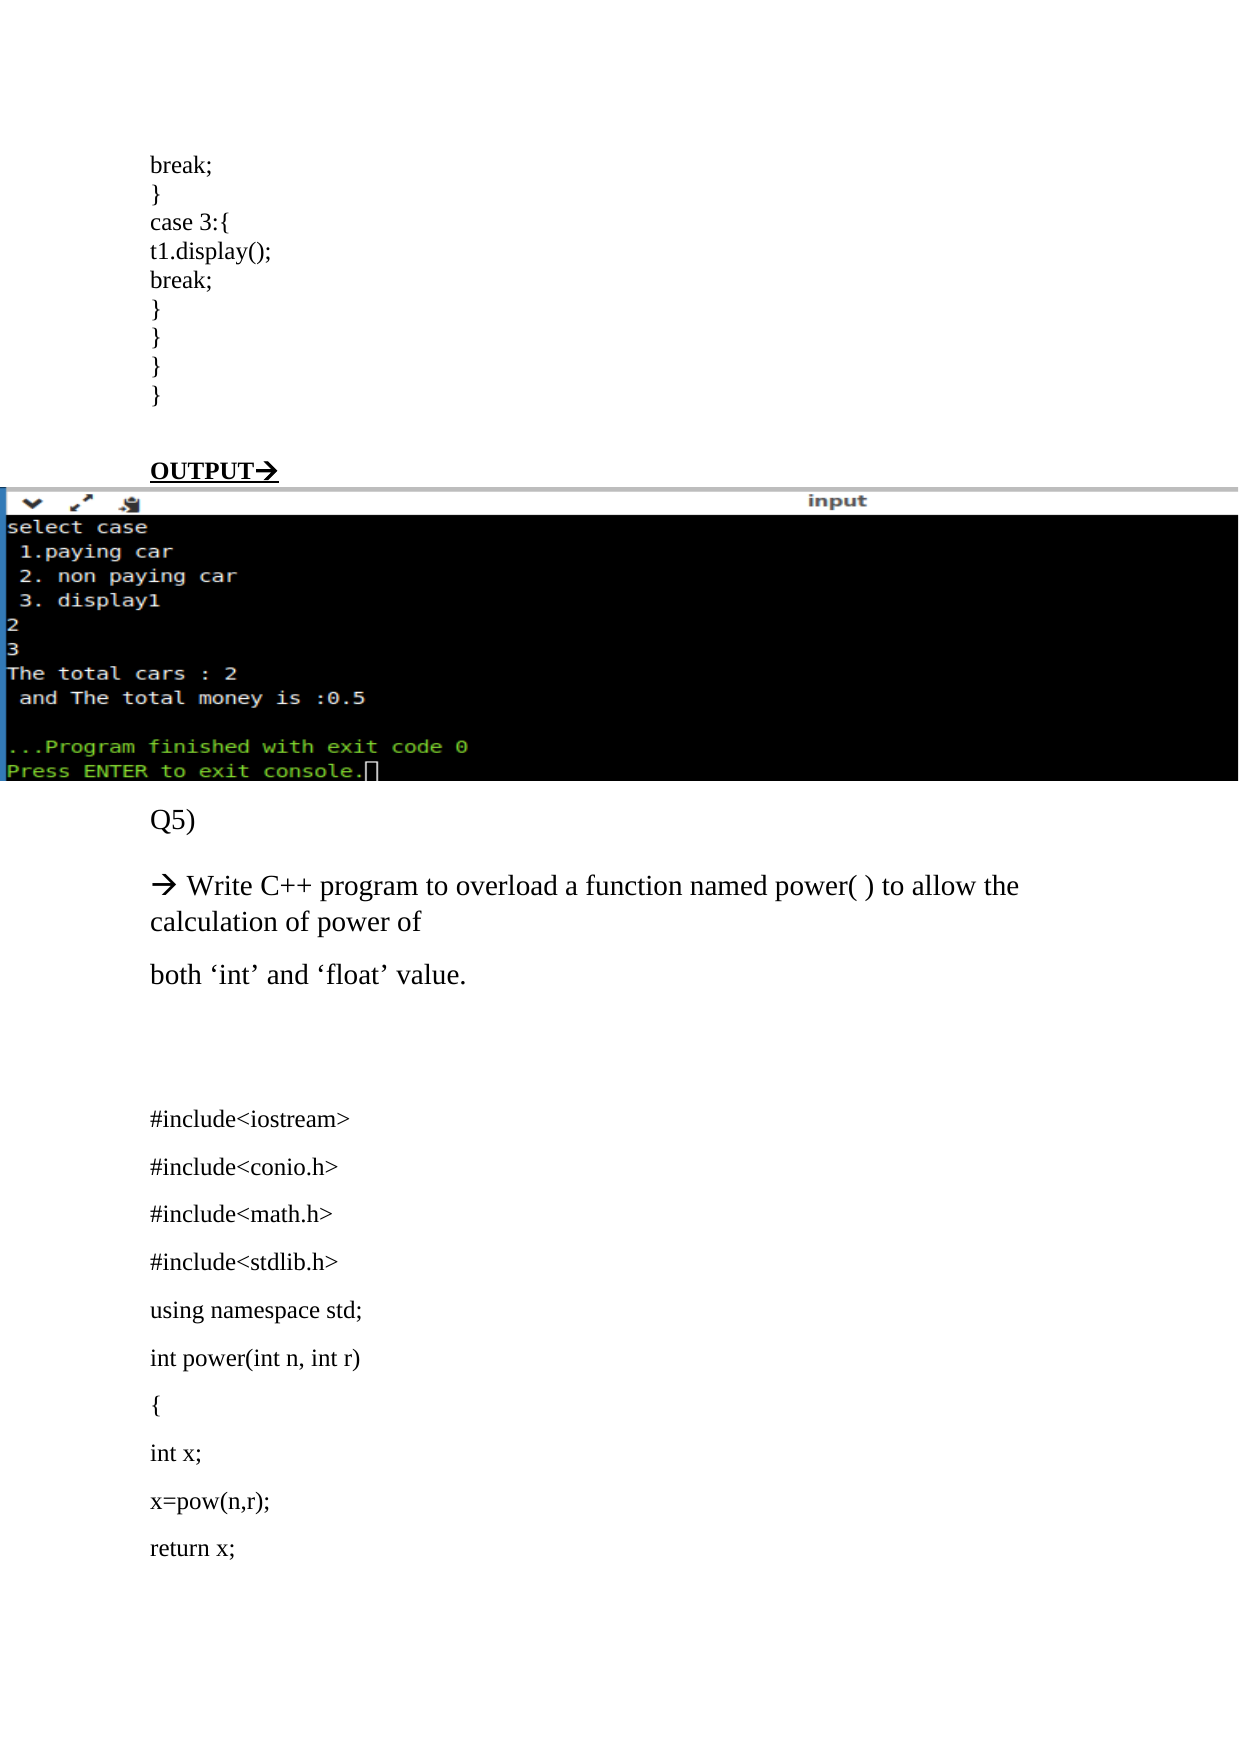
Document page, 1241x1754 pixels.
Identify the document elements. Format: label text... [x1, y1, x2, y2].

text #include<math.h> [150, 1199, 1090, 1228]
text } [150, 351, 1090, 380]
text both ‘int’ and ‘float’ value. [150, 957, 1090, 990]
text break; [150, 150, 1090, 179]
text int power(int n, int r) [150, 1343, 1090, 1371]
text int x; [150, 1438, 1090, 1467]
text break; [150, 265, 1090, 294]
text #include<conio.h> [150, 1152, 1090, 1181]
text } [150, 380, 1090, 409]
text using namespace std; [150, 1295, 1090, 1324]
text x=pow(n,r); [150, 1486, 1090, 1514]
text #include<stdlib.h> [150, 1247, 1090, 1276]
text case 3:{ [150, 207, 1090, 236]
text OUTPUT [150, 456, 1090, 485]
text } [150, 322, 1090, 351]
text } [150, 179, 1090, 207]
text t1.display(); [150, 236, 1090, 265]
text Q5) [150, 781, 1090, 836]
text  Write C++ program to overload a function named power( ) to allow the calculation of power of [150, 868, 1090, 937]
picture [0, 487, 1239, 781]
text return x; [150, 1533, 1090, 1562]
text #include<iostream> [150, 1104, 1090, 1133]
text } [150, 294, 1090, 322]
text { [150, 1390, 1090, 1419]
